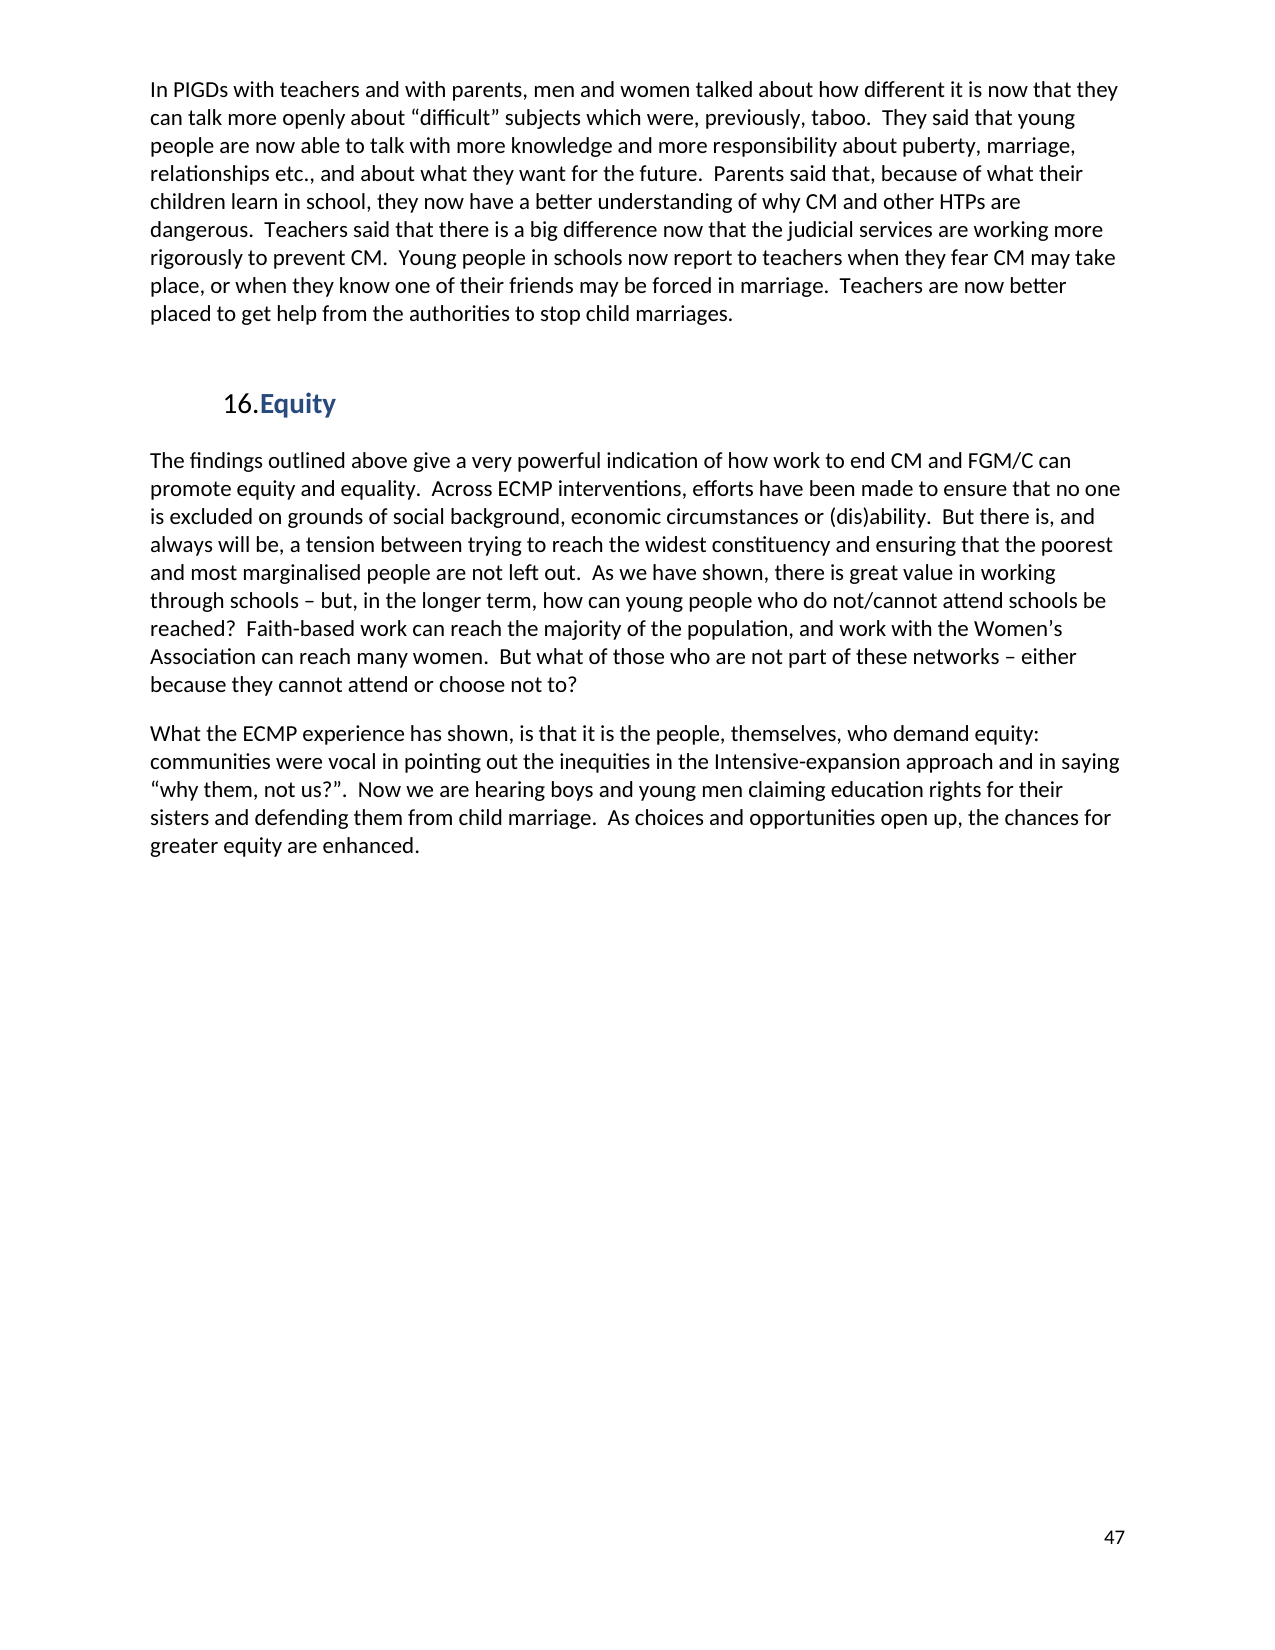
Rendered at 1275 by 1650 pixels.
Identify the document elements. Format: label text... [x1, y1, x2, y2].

text What the ECMP experience has shown, is that it is the people, themselves, who demand equity: communities were vocal in pointing out the inequities in the Intensive-expansion approach and in saying “why them, not us?”. Now we are hearing boys and young men claiming education rights for their sisters and defending them from child marriage. As choices and opportunities open up, the chances for greater equity are enhanced. [150, 719, 1125, 859]
text The findings outlined above give a very powerful indication of how work to end CM and FGM/C can promote equity and equality. Across ECMP interventions, efforts have been made to ensure that no one is excluded on grounds of social background, economic circumstances or (dis)ability. But there is, and always will be, a tension between trying to reach the widest constituency and ensuring that the poorest and most marginalised people are not left out. As we have shown, there is great value in working through schools – but, in the longer term, how can young people who do not/cannot attend schools be reached? Faith-based work can reach the majority of the population, and work with the Women’s Association can reach many women. But what of those who are not part of these networks – either because they cannot attend or choose not to? [150, 446, 1125, 698]
text In PIGDs with teachers and with parents, men and women talked about how different it is now that they can talk more openly about “difficult” subjects which were, previously, taboo. They said that young people are now able to talk with more knowledge and more responsibility about puberty, marriage, relationships etc., and about what they want for the future. Parents said that, because of what their children learn in school, they now have a better understanding of why CM and other HTPs are dangerous. Teachers said that there is a big difference now that the judicial services are working more rigorously to prevent CM. Young people in schools now report to teachers when they fear CM may take place, or when they know one of their friends may be forced in marriage. Teachers are now better placed to get help from the authorities to stop child marriages. [150, 75, 1125, 327]
subtitle Equity [222, 386, 1125, 421]
